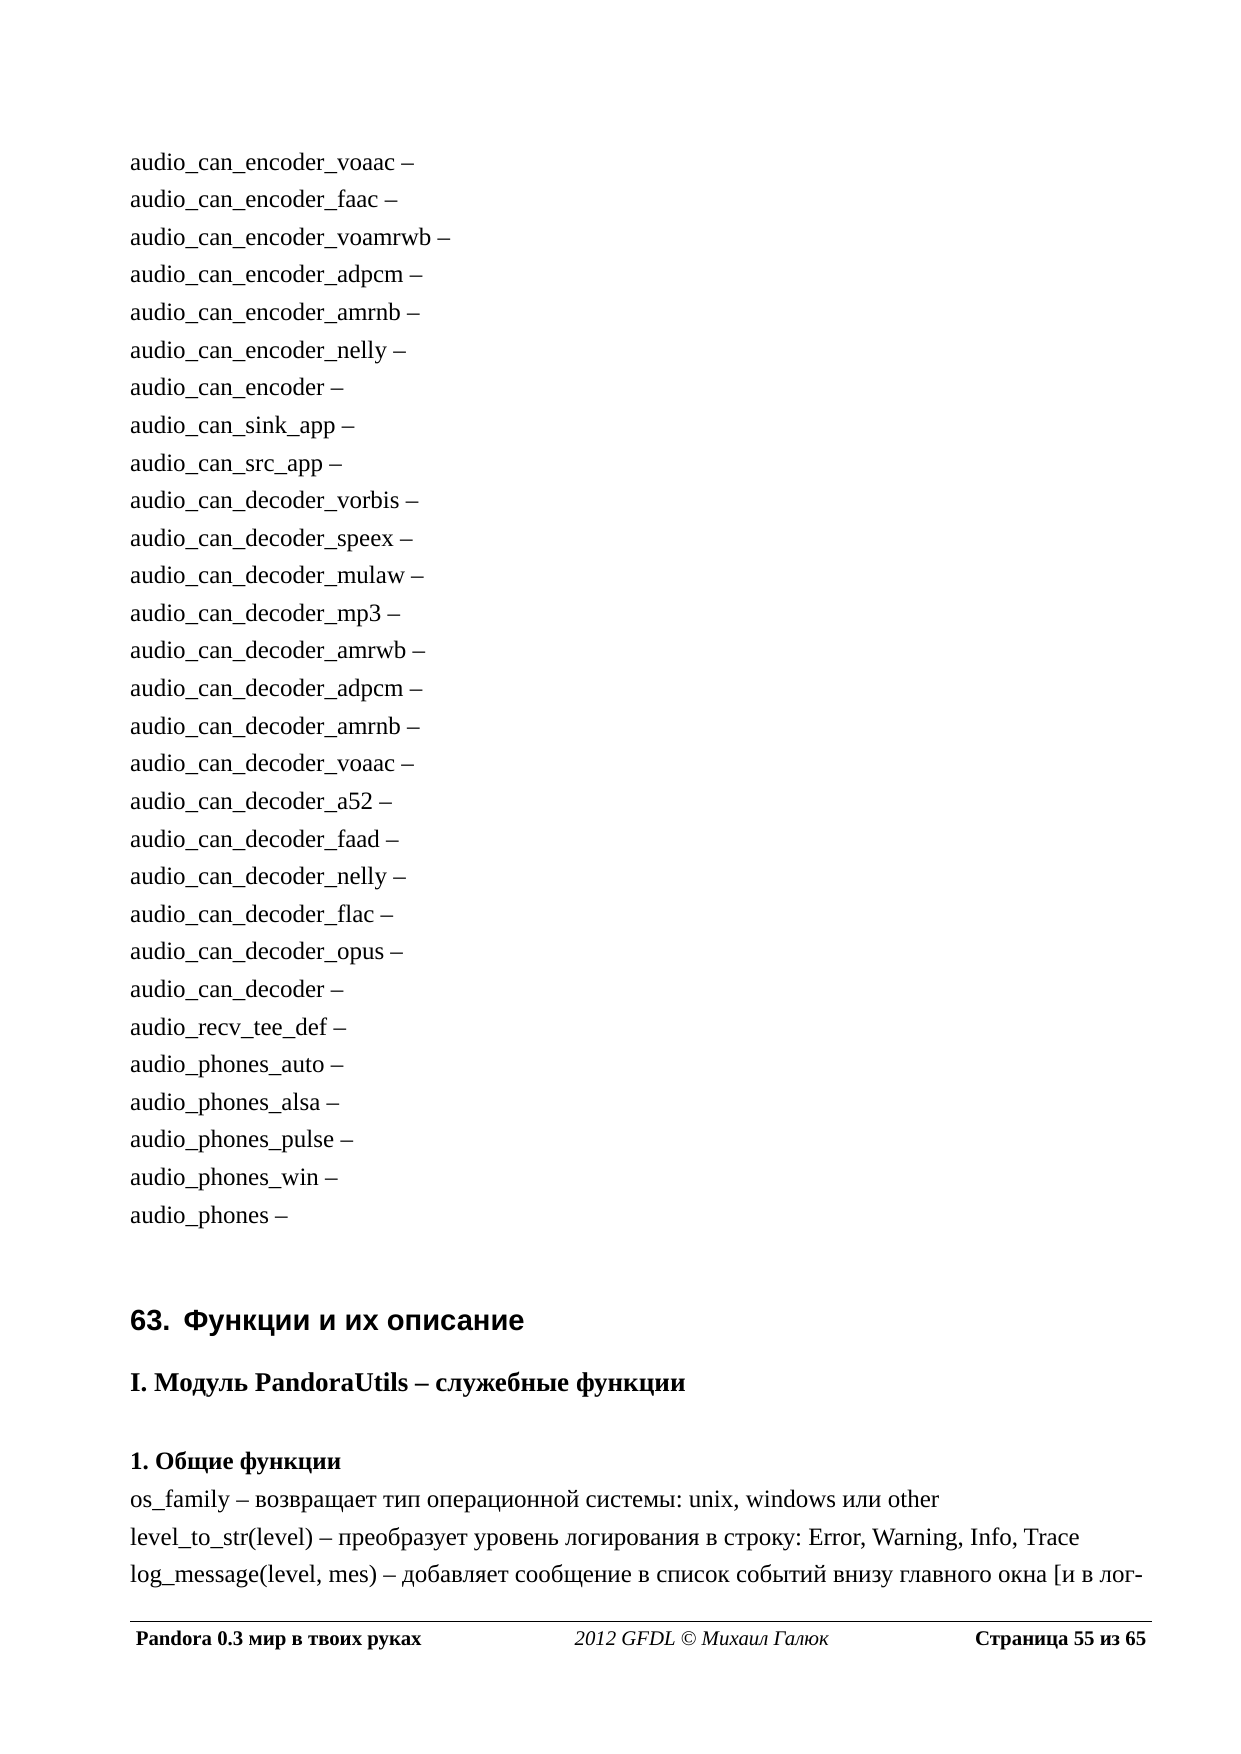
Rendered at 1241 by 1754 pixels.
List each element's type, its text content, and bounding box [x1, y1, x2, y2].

text audio_can_encoder – [130, 372, 1152, 401]
text audio_can_decoder_mp3 – [130, 598, 1152, 627]
text audio_can_decoder_a52 – [130, 786, 1152, 815]
text audio_can_encoder_amrnb – [130, 297, 1152, 326]
text audio_can_decoder_amrnb – [130, 711, 1152, 739]
text audio_can_encoder_voaac – [130, 147, 1152, 176]
text audio_can_decoder_opus – [130, 936, 1152, 965]
text audio_phones_pulse – [130, 1124, 1152, 1153]
text 1. Общие функции [130, 1446, 1152, 1475]
text audio_can_decoder_flac – [130, 899, 1152, 928]
text audio_can_decoder_voaac – [130, 748, 1152, 777]
text audio_phones – [130, 1200, 1152, 1228]
text audio_can_decoder_mulaw – [130, 560, 1152, 589]
text audio_phones_auto – [130, 1049, 1152, 1078]
text audio_phones_alsa – [130, 1087, 1152, 1116]
text audio_can_src_app – [130, 448, 1152, 476]
text os_family – возвращает тип операционной системы: unix, windows или other [130, 1484, 1152, 1513]
text audio_can_sink_app – [130, 410, 1152, 439]
text audio_can_encoder_faac – [130, 184, 1152, 213]
text audio_can_encoder_nelly – [130, 335, 1152, 363]
text audio_can_decoder – [130, 974, 1152, 1003]
text audio_phones_win – [130, 1162, 1152, 1191]
text I. Модуль PandoraUtils – служебные функции [130, 1366, 1152, 1397]
text audio_can_decoder_amrwb – [130, 636, 1152, 664]
text audio_recv_tee_def – [130, 1012, 1152, 1040]
text audio_can_decoder_nelly – [130, 861, 1152, 890]
text audio_can_decoder_vorbis – [130, 485, 1152, 514]
text audio_can_decoder_adpcm – [130, 673, 1152, 702]
text audio_can_encoder_voamrwb – [130, 222, 1152, 251]
text audio_can_decoder_speex – [130, 523, 1152, 552]
text log_message(level, mes) – добавляет сообщение в список событий внизу главного окна [и в лог- [130, 1559, 1152, 1588]
text audio_can_decoder_faad – [130, 824, 1152, 852]
text audio_can_encoder_adpcm – [130, 259, 1152, 288]
subtitle Функции и их описание [130, 1303, 1152, 1336]
text level_to_str(level) – преобразует уровень логирования в строку: Error, Warning, Info, Trace [130, 1522, 1152, 1550]
